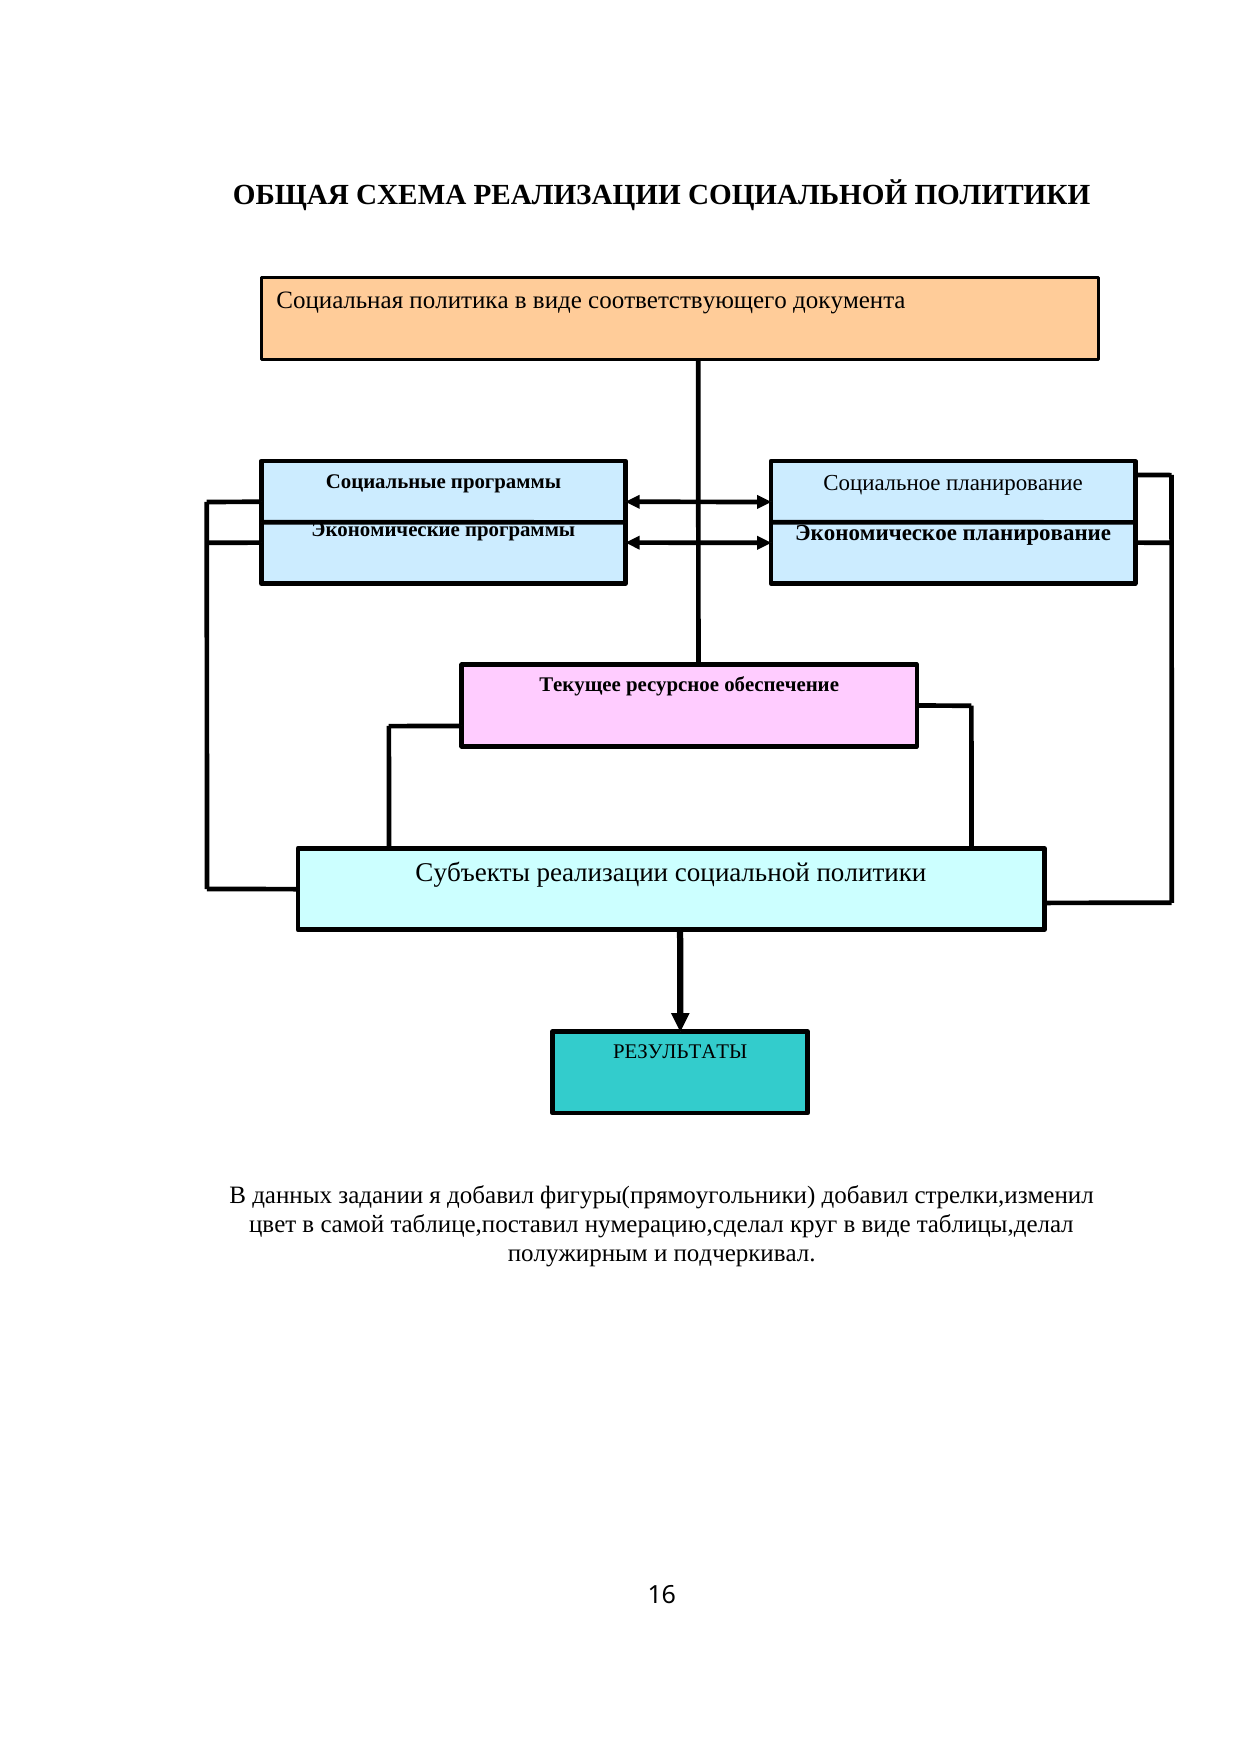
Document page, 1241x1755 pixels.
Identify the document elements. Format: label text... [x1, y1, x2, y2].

text В данных задании я добавил фигуры(прямоугольники) добавил стрелки,изменил цвет в самой таблице,поставил нумерацию,сделал круг в виде таблицы,делал полужирным и подчеркивал. [207, 1180, 1116, 1266]
title ОБЩАЯ СХЕМА РЕАЛИЗАЦИИ СОЦИАЛЬНОЙ ПОЛИТИКИ [207, 177, 1116, 211]
